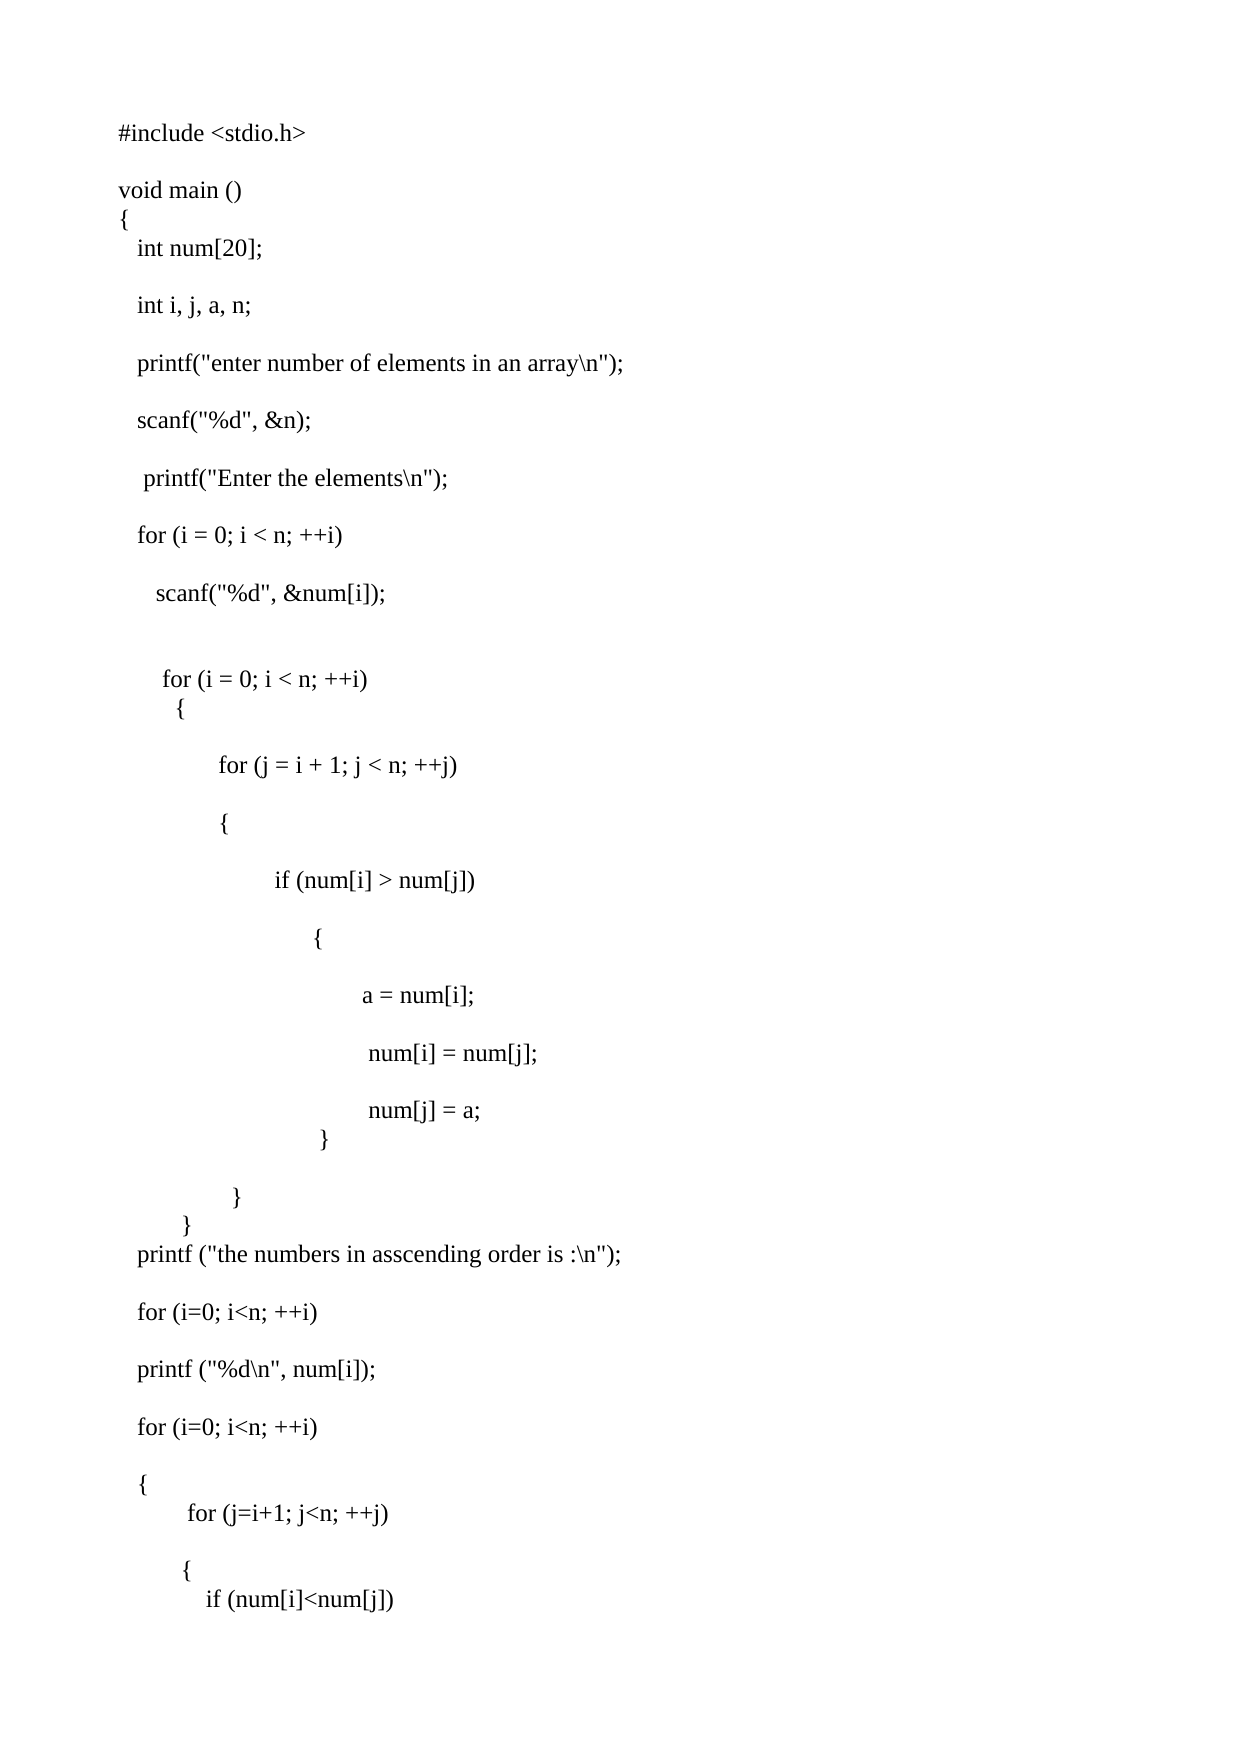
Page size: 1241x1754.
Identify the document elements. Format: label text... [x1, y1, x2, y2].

text } [118, 1182, 1122, 1211]
text } [118, 1211, 1122, 1239]
text printf("Enter the elements\n"); [118, 463, 1122, 492]
text printf ("the numbers in asscending order is :\n"); [118, 1239, 1122, 1268]
text if (num[i]<num[j]) [118, 1584, 1122, 1613]
text printf ("%d\n", num[i]); [118, 1354, 1122, 1383]
text { [118, 204, 1122, 233]
text scanf("%d", &n); [118, 406, 1122, 434]
text { [118, 1469, 1122, 1498]
text int i, j, a, n; [118, 291, 1122, 319]
text printf("enter number of elements in an array\n"); [118, 348, 1122, 377]
text int num[20]; [118, 233, 1122, 262]
text for (i=0; i<n; ++i) [118, 1297, 1122, 1326]
text for (j = i + 1; j < n; ++j) [118, 751, 1122, 779]
text for (i = 0; i < n; ++i) [118, 664, 1122, 693]
text #include <stdio.h> [118, 118, 1122, 147]
text for (j=i+1; j<n; ++j) [118, 1498, 1122, 1527]
text } [118, 1124, 1122, 1153]
text void main () [118, 176, 1122, 204]
text { [118, 693, 1122, 722]
text num[i] = num[j]; [118, 1038, 1122, 1067]
text a = num[i]; [118, 981, 1122, 1009]
text for (i = 0; i < n; ++i) [118, 521, 1122, 549]
text num[j] = a; [118, 1096, 1122, 1124]
text { [118, 808, 1122, 837]
text for (i=0; i<n; ++i) [118, 1412, 1122, 1441]
text if (num[i] > num[j]) [118, 866, 1122, 894]
text scanf("%d", &num[i]); [118, 578, 1122, 607]
text { [118, 923, 1122, 952]
text { [118, 1556, 1122, 1584]
